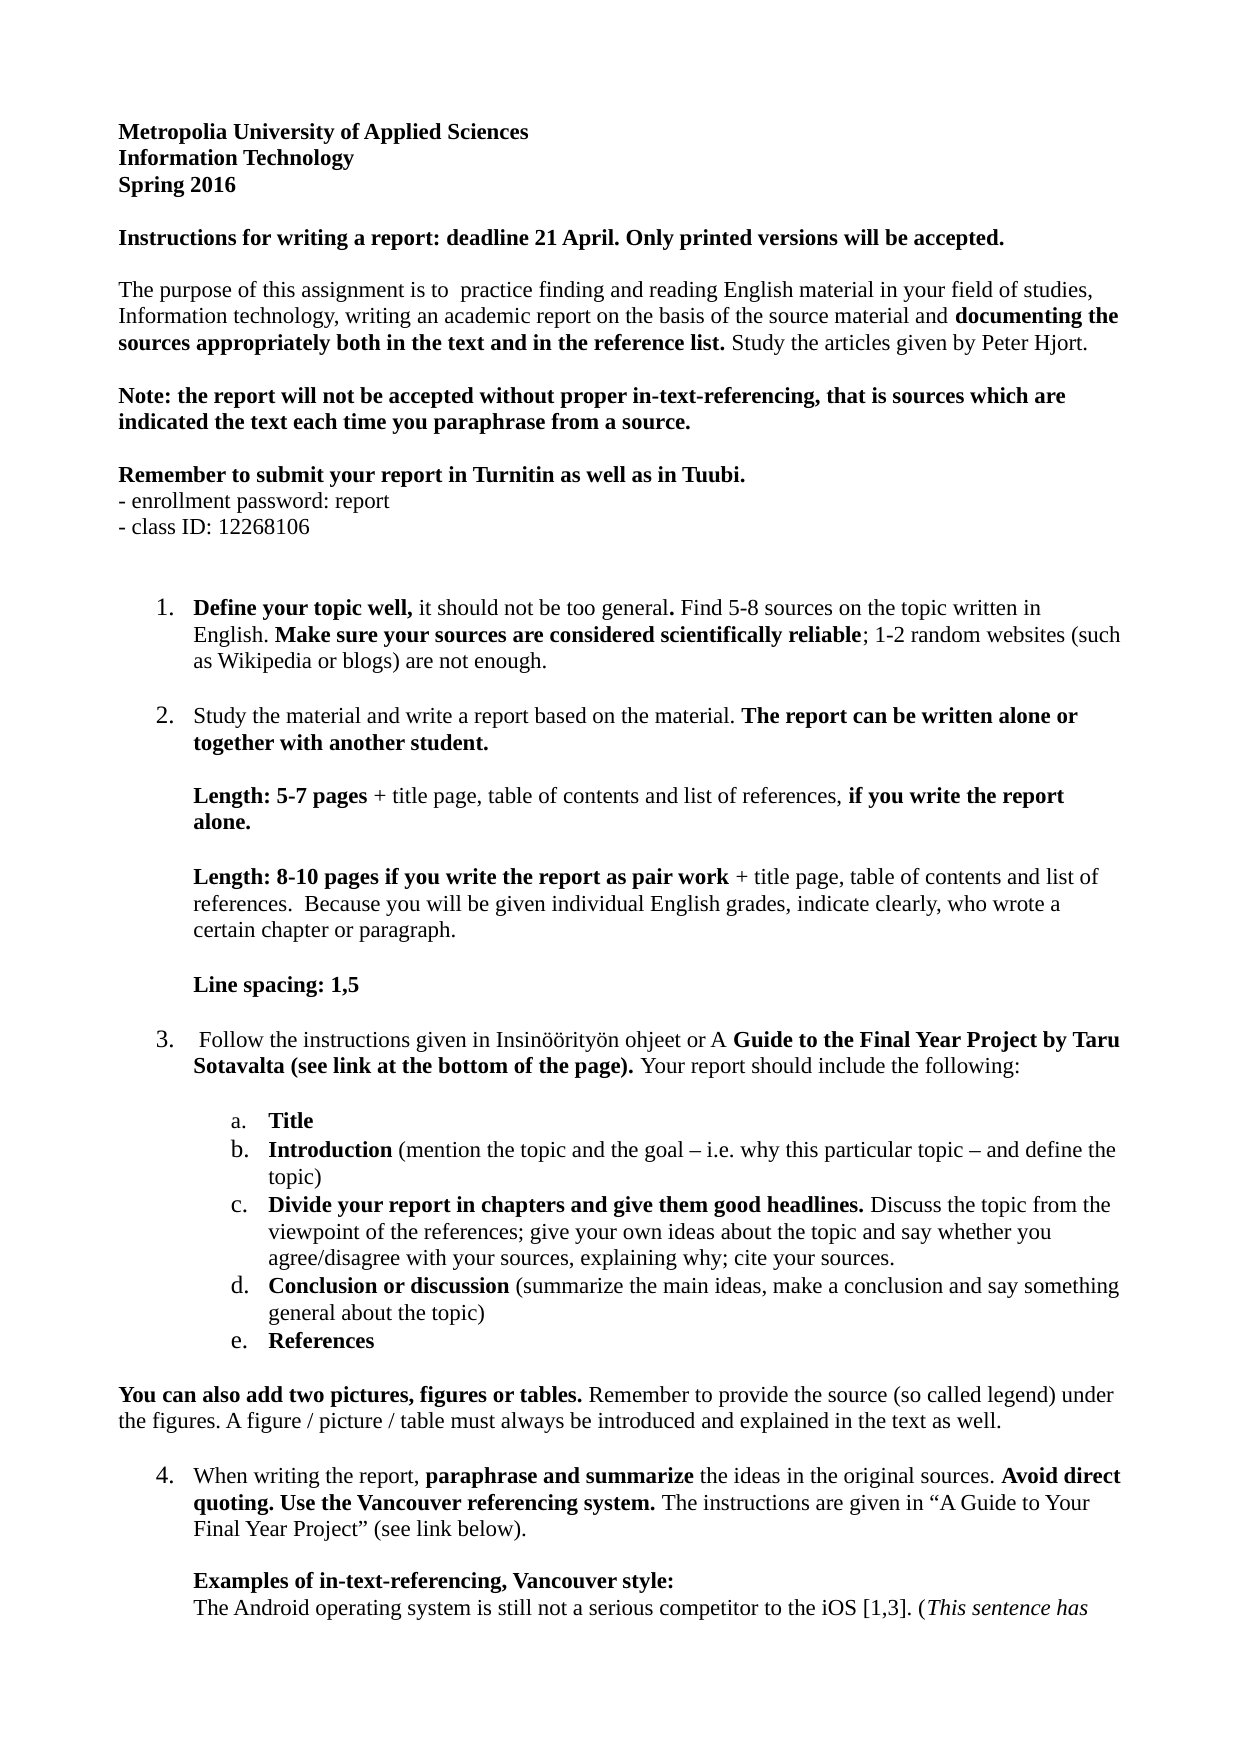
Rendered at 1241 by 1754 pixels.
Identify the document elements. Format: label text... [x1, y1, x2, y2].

text Information Technology [118, 144, 1122, 171]
text Remember to submit your report in Turnitin as well as in Tuubi. [118, 461, 1122, 487]
list Divide your report in chapters and give them good headlines. Discuss the topic from the viewpoint of the references; give your own ideas about the topic and say whether you agree/disagree with your sources, explaining why; cite your sources. [231, 1189, 1122, 1271]
list Examples of in-text-referencing, Vancouver style: [193, 1568, 1122, 1594]
text Spring 2016 [118, 171, 1122, 197]
text The purpose of this assignment is to practice finding and reading English material in your field of studies, Information technology, writing an academic report on the basis of the source material and documenting the sources appropriately both in the text and in the reference list. Study the articles given by Peter Hjort. [118, 276, 1122, 355]
text - enrollment password: report [118, 487, 1122, 513]
list Length: 8-10 pages if you write the report as pair work + title page, table of contents and list of references. Because you will be given individual English grades, indicate clearly, who wrote a certain chapter or paragraph. [156, 863, 1122, 942]
list Length: 5-7 pages + title page, table of contents and list of references, if you write the report alone. [156, 782, 1122, 834]
text Note: the report will not be accepted without proper in-text-referencing, that is sources which are indicated the text each time you paraphrase from a source. [118, 382, 1122, 434]
text Instructions for writing a report: deadline 21 April. Only printed versions will be accepted. [118, 223, 1122, 250]
list The Android operating system is still not a serious competitor to the iOS [1,3]. (This sentence has [193, 1594, 1122, 1620]
text - class ID: 12268106 [118, 513, 1122, 540]
list References [231, 1326, 1122, 1354]
list Line spacing: 1,5 [156, 971, 1122, 997]
list When writing the report, paraphrase and summarize the ideas in the original sources. Avoid direct quoting. Use the Vancouver referencing system. The instructions are given in “A Guide to Your Final Year Project” (see link below). [156, 1460, 1122, 1541]
list Define your topic well, it should not be too general. Find 5-8 sources on the topic written in English. Make sure your sources are considered scientifically reliable; 1-2 random websites (such as Wikipedia or blogs) are not enough. [156, 592, 1122, 674]
list Introduction (mention the topic and the goal – i.e. why this particular topic – and define the topic) [231, 1134, 1122, 1189]
list Conclusion or discussion (summarize the main ideas, make a conclusion and say something general about the topic) [231, 1271, 1122, 1326]
list Title [231, 1108, 1122, 1134]
list Study the material and write a report based on the material. The report can be written alone or together with another student. [156, 700, 1122, 755]
list You can also add two pictures, figures or tables. Remember to provide the source (so called legend) under the figures. A figure / picture / table must always be introduced and explained in the text as well. [118, 1381, 1122, 1433]
text Metropolia University of Applied Sciences [118, 118, 1122, 144]
list Follow the instructions given in Insinöörityön ohjeet or A Guide to the Final Year Project by Taru Sotavalta (see link at the bottom of the page). Your report should include the following: [156, 1024, 1122, 1079]
